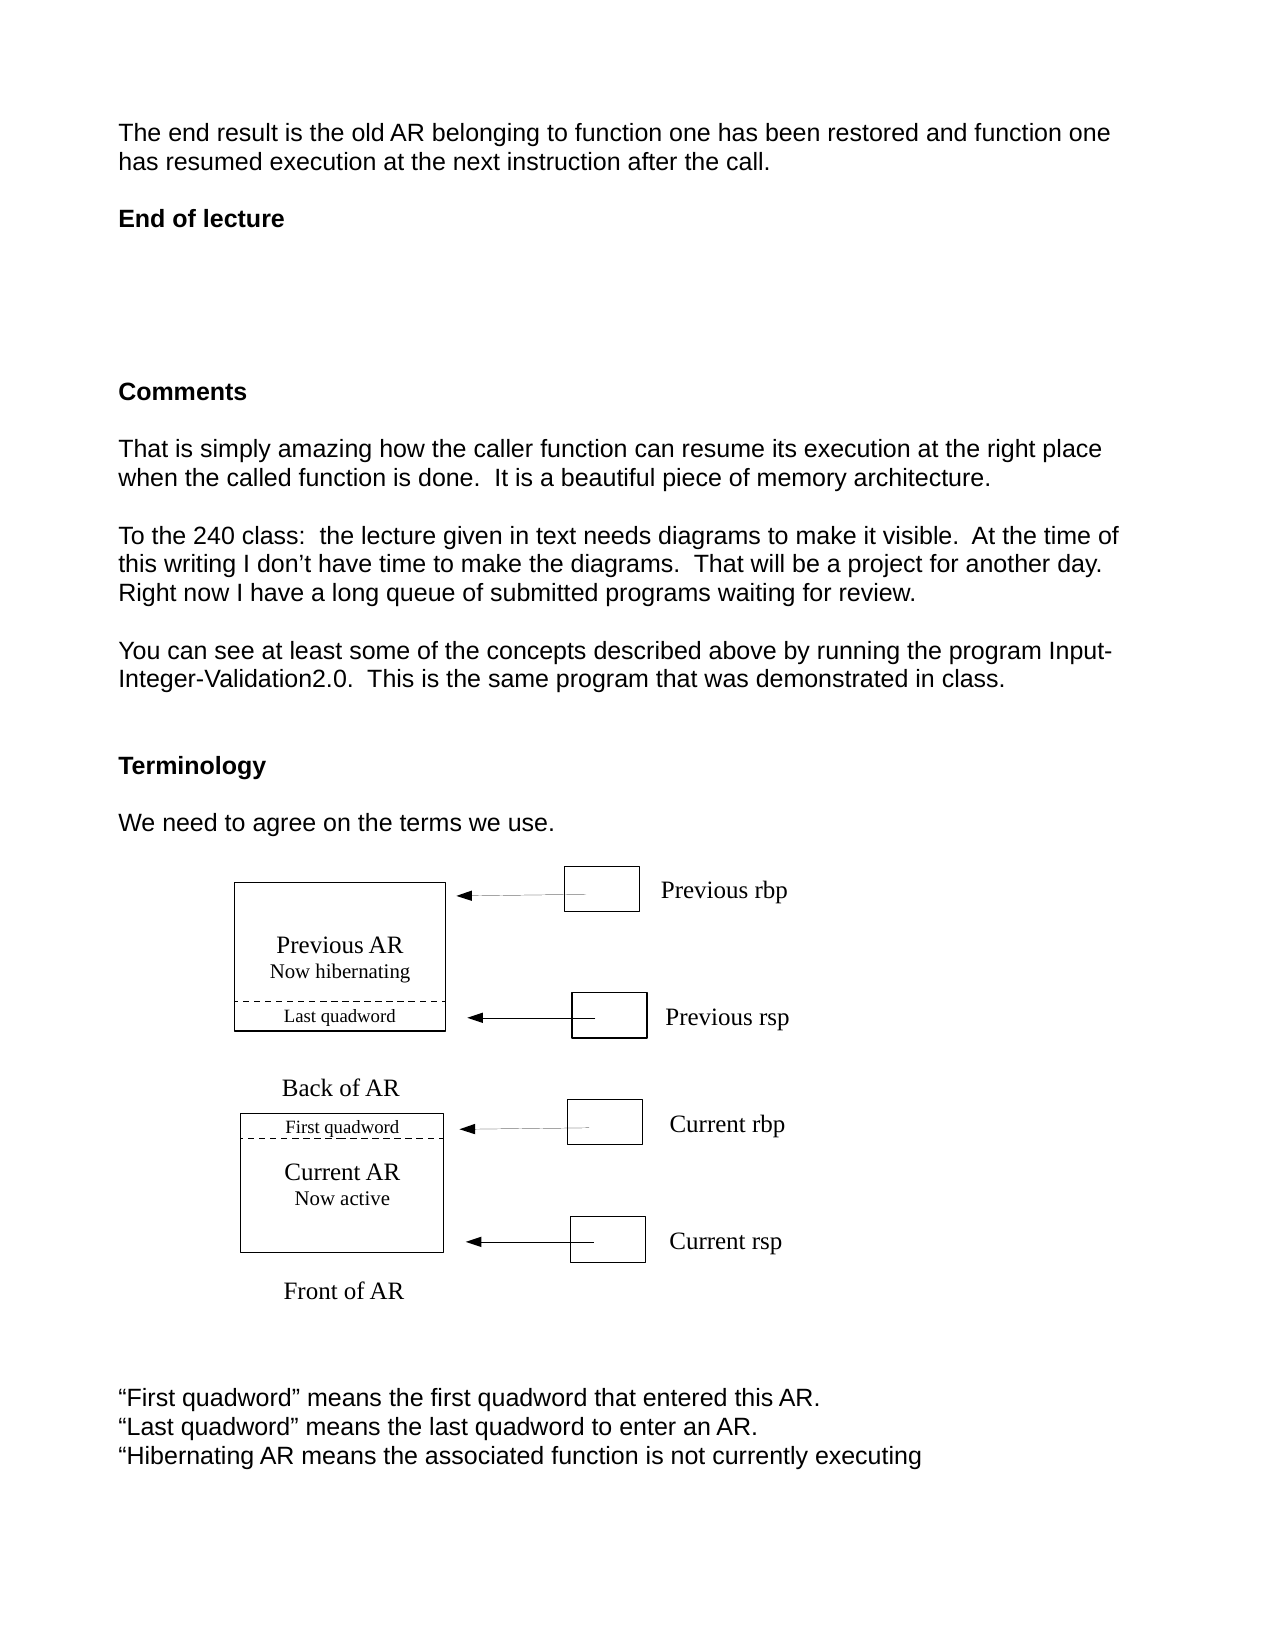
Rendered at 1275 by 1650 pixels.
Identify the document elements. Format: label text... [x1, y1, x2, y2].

text End of lecture [118, 204, 1157, 233]
text That is simply amazing how the caller function can resume its execution at the right place when the called function is done. It is a beautiful piece of memory architecture. [118, 434, 1157, 492]
text “Last quadword” means the last quadword to enter an AR. [118, 1412, 1157, 1441]
text We need to agree on the terms we use. [118, 808, 1157, 837]
text You can see at least some of the concepts described above by running the program Input-Integer-Validation2.0. This is the same program that was demonstrated in class. [118, 636, 1157, 693]
text Terminology [118, 751, 1157, 779]
text The end result is the old AR belonging to function one has been restored and function one has resumed execution at the next instruction after the call. [118, 118, 1157, 176]
text To the 240 class: the lecture given in text needs diagrams to make it visible. At the time of this writing I don’t have time to make the diagrams. That will be a project for another day. Right now I have a long queue of submitted programs waiting for review. [118, 521, 1157, 607]
text Comments [118, 377, 1157, 406]
text “Hibernating AR means the associated function is not currently executing [118, 1441, 1157, 1469]
text “First quadword” means the first quadword that entered this AR. [118, 1383, 1157, 1412]
